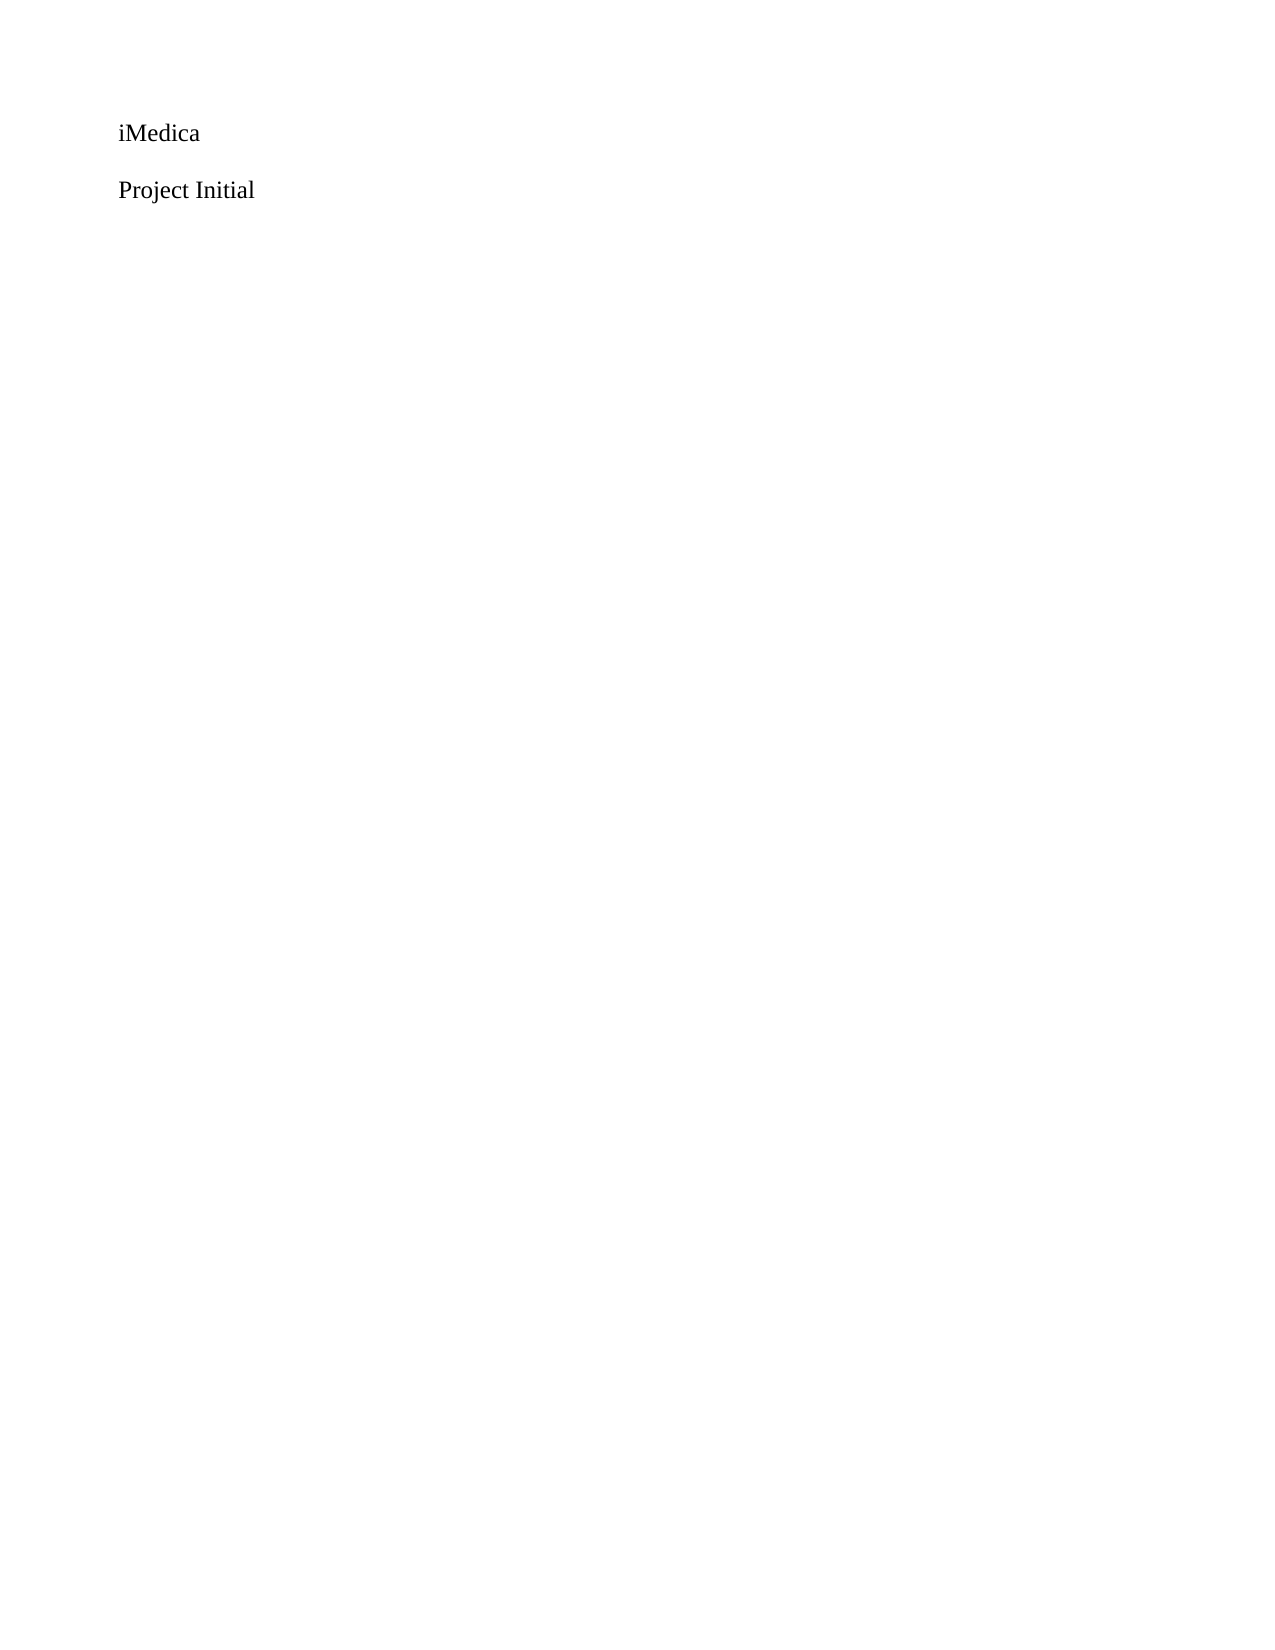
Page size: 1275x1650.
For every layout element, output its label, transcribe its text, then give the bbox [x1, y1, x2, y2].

text iMedica [118, 118, 1157, 176]
text Project Initial [118, 176, 1157, 204]
